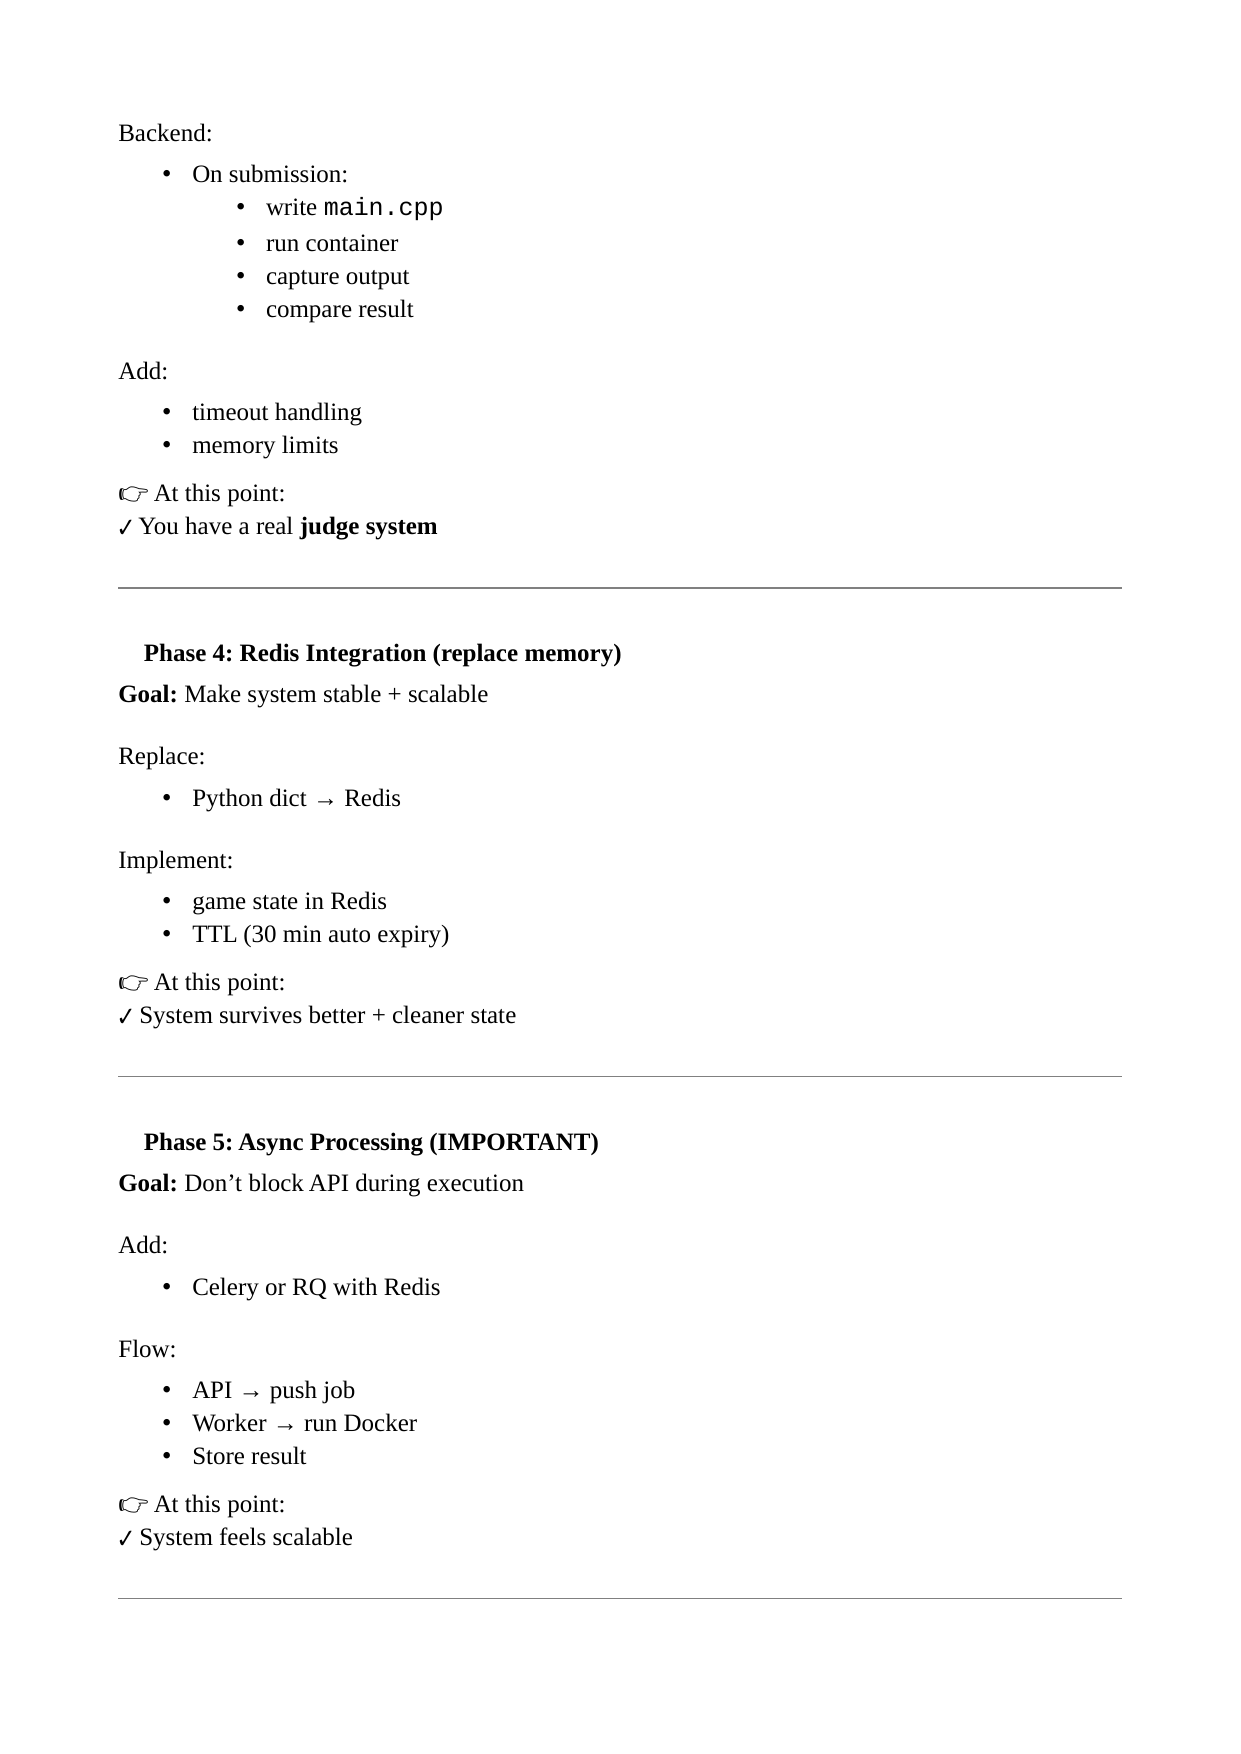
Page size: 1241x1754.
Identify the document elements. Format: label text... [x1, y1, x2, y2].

list timeout handling [162, 397, 1122, 426]
list run container [236, 228, 1122, 257]
subtitle Implement: [118, 845, 1122, 874]
list Worker → run Docker [162, 1408, 1122, 1437]
subtitle Add: [118, 1230, 1122, 1259]
list On submission: [162, 159, 1122, 188]
subtitle Replace: [118, 741, 1122, 770]
list Store result [162, 1441, 1122, 1470]
subtitle 🔹 Phase 4: Redis Integration (replace memory) [118, 638, 1122, 667]
list write main.cpp [236, 192, 1122, 223]
list compare result [236, 294, 1122, 323]
list TTL (30 min auto expiry) [162, 919, 1122, 948]
list Python dict → Redis [162, 783, 1122, 811]
list capture output [236, 261, 1122, 289]
subtitle Add: [118, 356, 1122, 385]
subtitle 🔹 Phase 5: Async Processing (IMPORTANT) [118, 1127, 1122, 1156]
subtitle Backend: [118, 118, 1122, 147]
subtitle Flow: [118, 1334, 1122, 1362]
text 👉 At this point: ✔ System survives better + cleaner state [118, 967, 1122, 1028]
list memory limits [162, 430, 1122, 459]
text Goal: Make system stable + scalable [118, 679, 1122, 708]
text Goal: Don’t block API during execution [118, 1168, 1122, 1197]
text 👉 At this point: ✔ You have a real judge system [118, 478, 1122, 540]
list Celery or RQ with Redis [162, 1272, 1122, 1300]
list API → push job [162, 1375, 1122, 1404]
text 👉 At this point: ✔ System feels scalable [118, 1489, 1122, 1550]
list game state in Redis [162, 886, 1122, 915]
